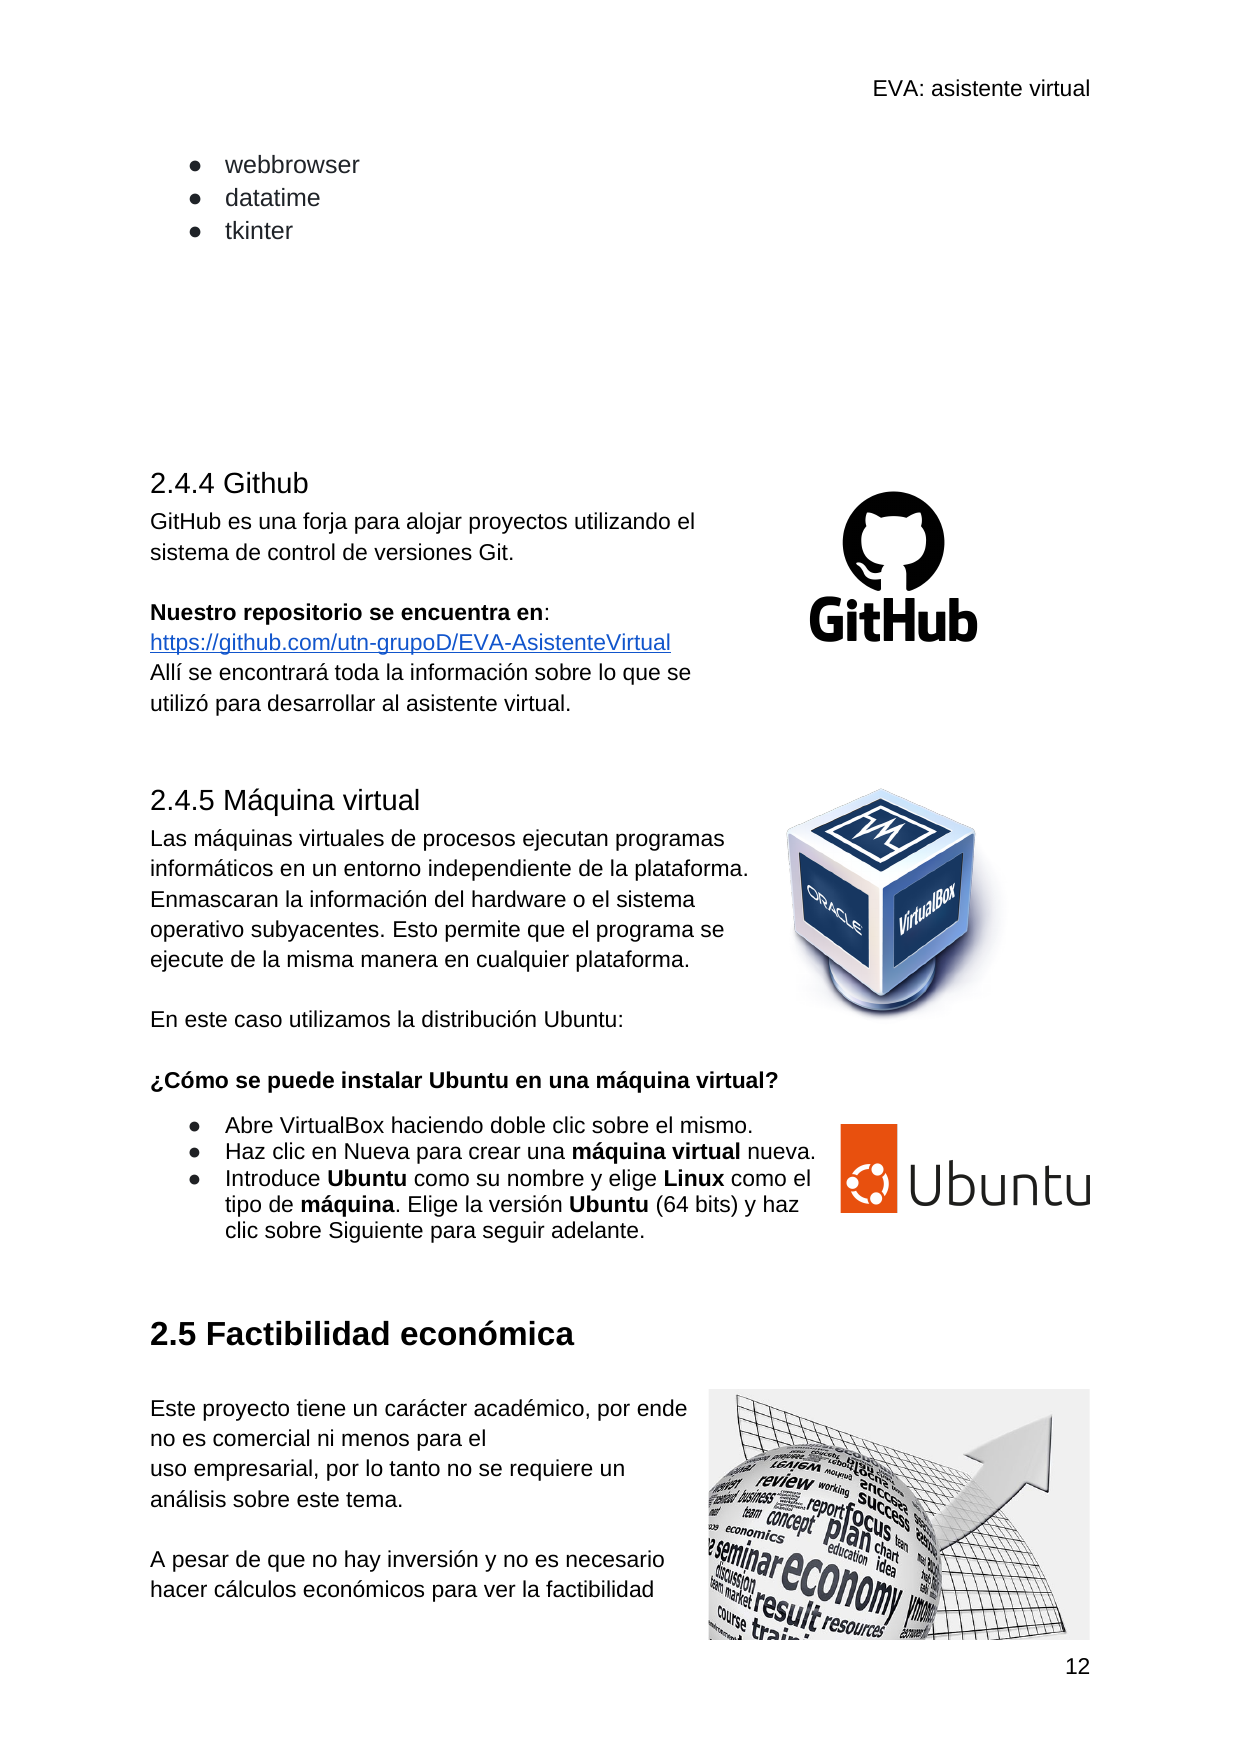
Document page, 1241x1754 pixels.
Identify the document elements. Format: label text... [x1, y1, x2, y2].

list webbrowser [187, 150, 1090, 179]
subtitle 2.4.5 Máquina virtual [150, 783, 1090, 817]
list datatime [187, 183, 1090, 212]
list Introduce Ubuntu como su nombre y elige Linux como el tipo de máquina. Elige la versión Ubuntu (64 bits) y haz clic sobre Siguiente para seguir adelante. [187, 1165, 1090, 1244]
text Nuestro repositorio se encuentra en: https://github.com/utn-grupoD/EVA-AsistenteVirtual [150, 599, 1090, 656]
text [1031, 508, 1090, 565]
subtitle 2.4.4 Github [150, 466, 1090, 500]
picture [708, 1389, 1090, 1640]
list Haz clic en Nueva para crear una máquina virtual nueva. [187, 1138, 840, 1165]
picture [777, 787, 1020, 1030]
text Las máquinas virtuales de procesos ejecutan programas informáticos en un entorno independiente de la plataforma. Enmascaran la información del hardware o el sistema operativo subyacentes. Esto permite que el programa se ejecute de la misma manera en cualquier plataforma. [150, 825, 777, 972]
text Allí se encontrará toda la información sobre lo que se utilizó para desarrollar al asistente virtual. [150, 659, 1090, 716]
text GitHub es una forja para alojar proyectos utilizando el sistema de control de versiones Git. [150, 508, 756, 565]
picture [756, 489, 1031, 644]
list Abre VirtualBox haciendo doble clic sobre el mismo. [187, 1112, 1090, 1138]
text ¿Cómo se puede instalar Ubuntu en una máquina virtual? [150, 1067, 1090, 1093]
picture [840, 1124, 1090, 1213]
text uso empresarial, por lo tanto no se requiere un análisis sobre este tema. [150, 1455, 708, 1512]
text [1020, 825, 1090, 972]
subtitle 2.5 Factibilidad económica [150, 1314, 1090, 1352]
text En este caso utilizamos la distribución Ubuntu: [150, 1006, 1090, 1033]
text A pesar de que no hay inversión y no es necesario hacer cálculos económicos para ver la factibilidad [150, 1546, 708, 1603]
list tkinter [187, 216, 1090, 245]
text Este proyecto tiene un carácter académico, por ende no es comercial ni menos para el [150, 1395, 708, 1452]
